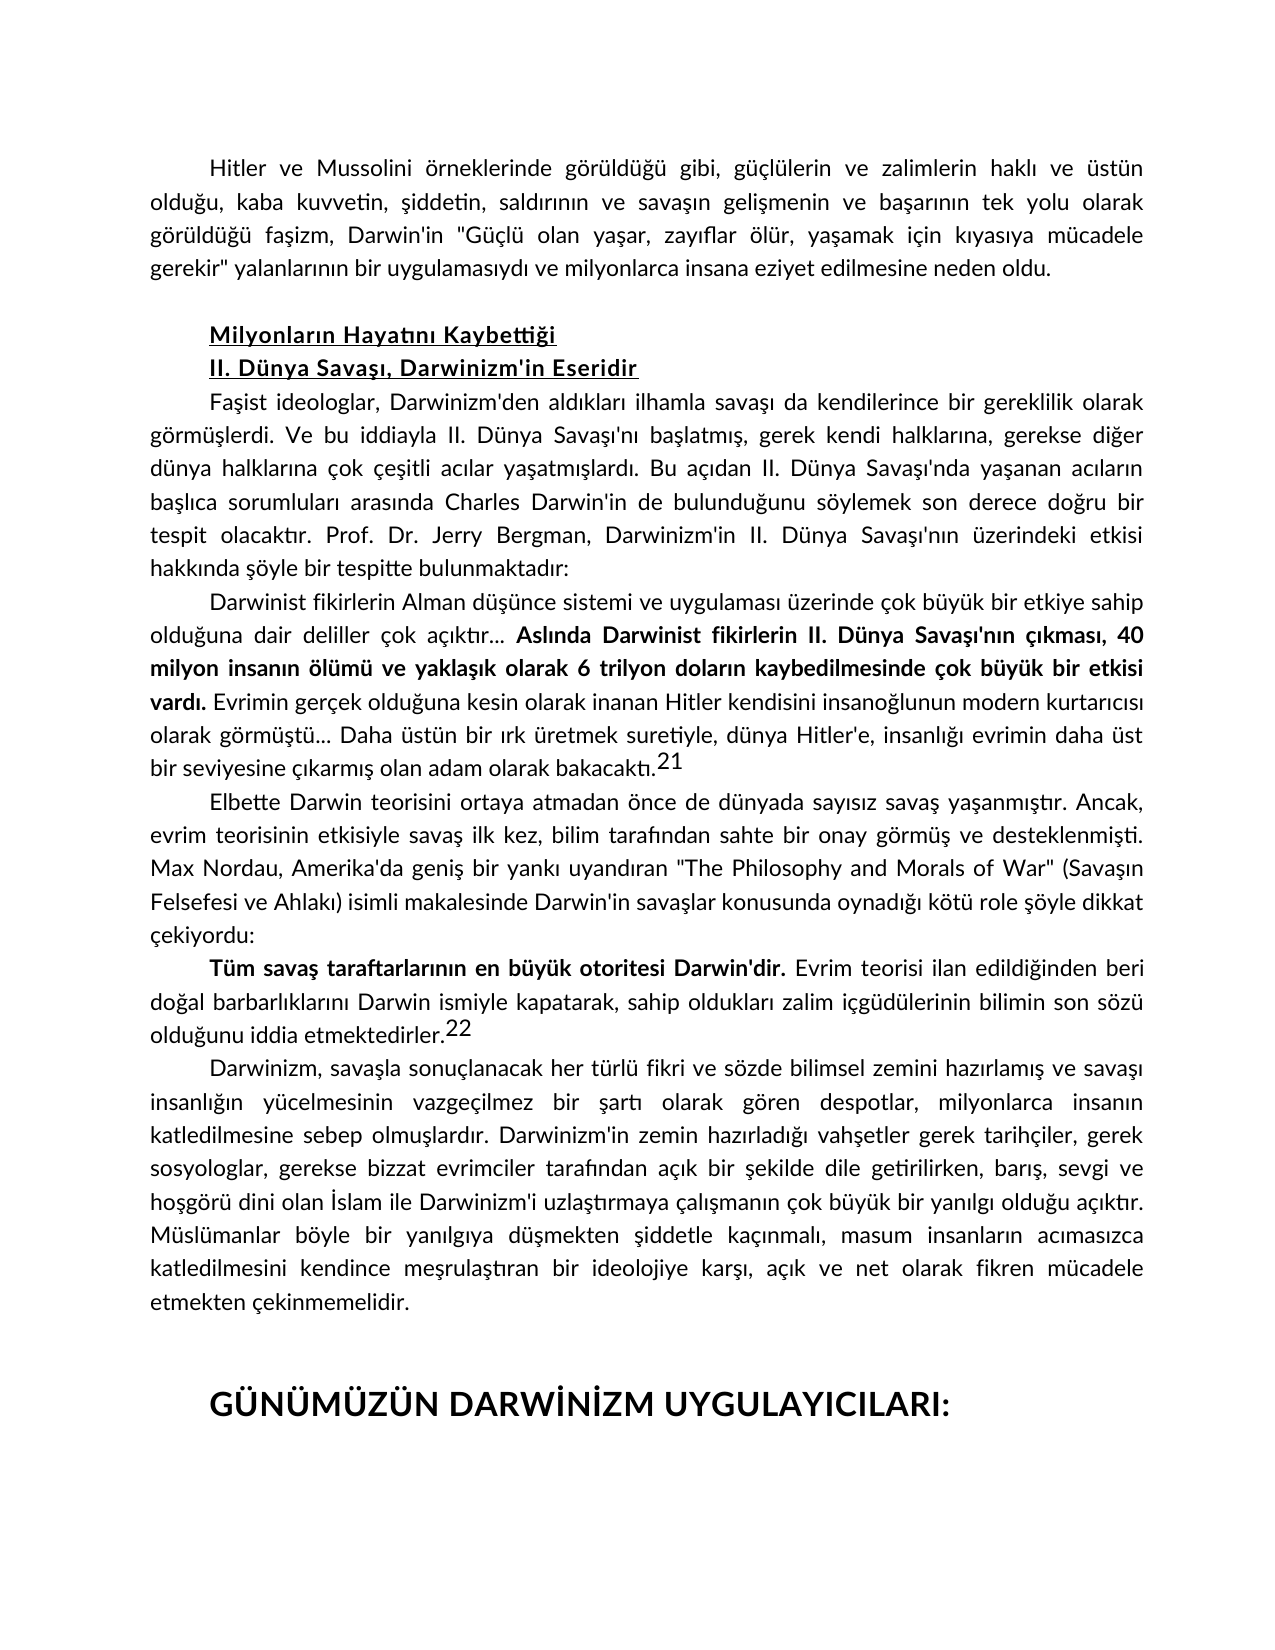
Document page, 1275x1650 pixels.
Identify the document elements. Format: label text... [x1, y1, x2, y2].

text Hitler ve Mussolini örneklerinde görüldüğü gibi, güçlülerin ve zalimlerin haklı ve üstün olduğu, kaba kuvvetin, şiddetin, saldırının ve savaşın gelişmenin ve başarının tek yolu olarak görüldüğü faşizm, Darwin'in "Güçlü olan yaşar, zayıflar ölür, yaşamak için kıyasıya mücadele gerekir" yalanlarının bir uygulamasıydı ve milyonlarca insana eziyet edilmesine neden oldu. [150, 150, 1145, 283]
text Elbette Darwin teorisini ortaya atmadan önce de dünyada sayısız savaş yaşanmıştır. Ancak, evrim teorisinin etkisiyle savaş ilk kez, bilim tarafından sahte bir onay görmüş ve desteklenmişti. Max Nordau, Amerika'da geniş bir yankı uyandıran "The Philosophy and Morals of War" (Savaşın Felsefesi ve Ahlakı) isimli makalesinde Darwin'in savaşlar konusunda oynadığı kötü role şöyle dikkat çekiyordu: [150, 783, 1145, 950]
text II. Dünya Savaşı, Darwinizm'in Eseridir [150, 350, 1145, 383]
text Tüm savaş taraftarlarının en büyük otoritesi Darwin'dir. Evrim teorisi ilan edildiğinden beri doğal barbarlıklarını Darwin ismiyle kapatarak, sahip oldukları zalim içgüdülerinin bilimin son sözü olduğunu iddia etmektedirler.22 [150, 950, 1145, 1050]
text Darwinist fikirlerin Alman düşünce sistemi ve uygulaması üzerinde çok büyük bir etkiye sahip olduğuna dair deliller çok açıktır... Aslında Darwinist fikirlerin II. Dünya Savaşı'nın çıkması, 40 milyon insanın ölümü ve yaklaşık olarak 6 trilyon doların kaybedilmesinde çok büyük bir etkisi vardı. Evrimin gerçek olduğuna kesin olarak inanan Hitler kendisini insanoğlunun modern kurtarıcısı olarak görmüştü... Daha üstün bir ırk üretmek suretiyle, dünya Hitler'e, insanlığı evrimin daha üst bir seviyesine çıkarmış olan adam olarak bakacaktı.21 [150, 583, 1145, 783]
text Günümüzün Darwinİzm uygulayIcIlarI: [150, 1383, 1145, 1423]
text Darwinizm, savaşla sonuçlanacak her türlü fikri ve sözde bilimsel zemini hazırlamış ve savaşı insanlığın yücelmesinin vazgeçilmez bir şartı olarak gören despotlar, milyonlarca insanın katledilmesine sebep olmuşlardır. Darwinizm'in zemin hazırladığı vahşetler gerek tarihçiler, gerek sosyologlar, gerekse bizzat evrimciler tarafından açık bir şekilde dile getirilirken, barış, sevgi ve hoşgörü dini olan İslam ile Darwinizm'i uzlaştırmaya çalışmanın çok büyük bir yanılgı olduğu açıktır. Müslümanlar böyle bir yanılgıya düşmekten şiddetle kaçınmalı, masum insanların acımasızca katledilmesini kendince meşrulaştıran bir ideolojiye karşı, açık ve net olarak fikren mücadele etmekten çekinmemelidir. [150, 1050, 1145, 1317]
text Faşist ideologlar, Darwinizm'den aldıkları ilhamla savaşı da kendilerince bir gereklilik olarak görmüşlerdi. Ve bu iddiayla II. Dünya Savaşı'nı başlatmış, gerek kendi halklarına, gerekse diğer dünya halklarına çok çeşitli acılar yaşatmışlardı. Bu açıdan II. Dünya Savaşı'nda yaşanan acıların başlıca sorumluları arasında Charles Darwin'in de bulunduğunu söylemek son derece doğru bir tespit olacaktır. Prof. Dr. Jerry Bergman, Darwinizm'in II. Dünya Savaşı'nın üzerindeki etkisi hakkında şöyle bir tespitte bulunmaktadır: [150, 383, 1145, 583]
text Milyonların Hayatını Kaybettiği [150, 317, 1145, 350]
